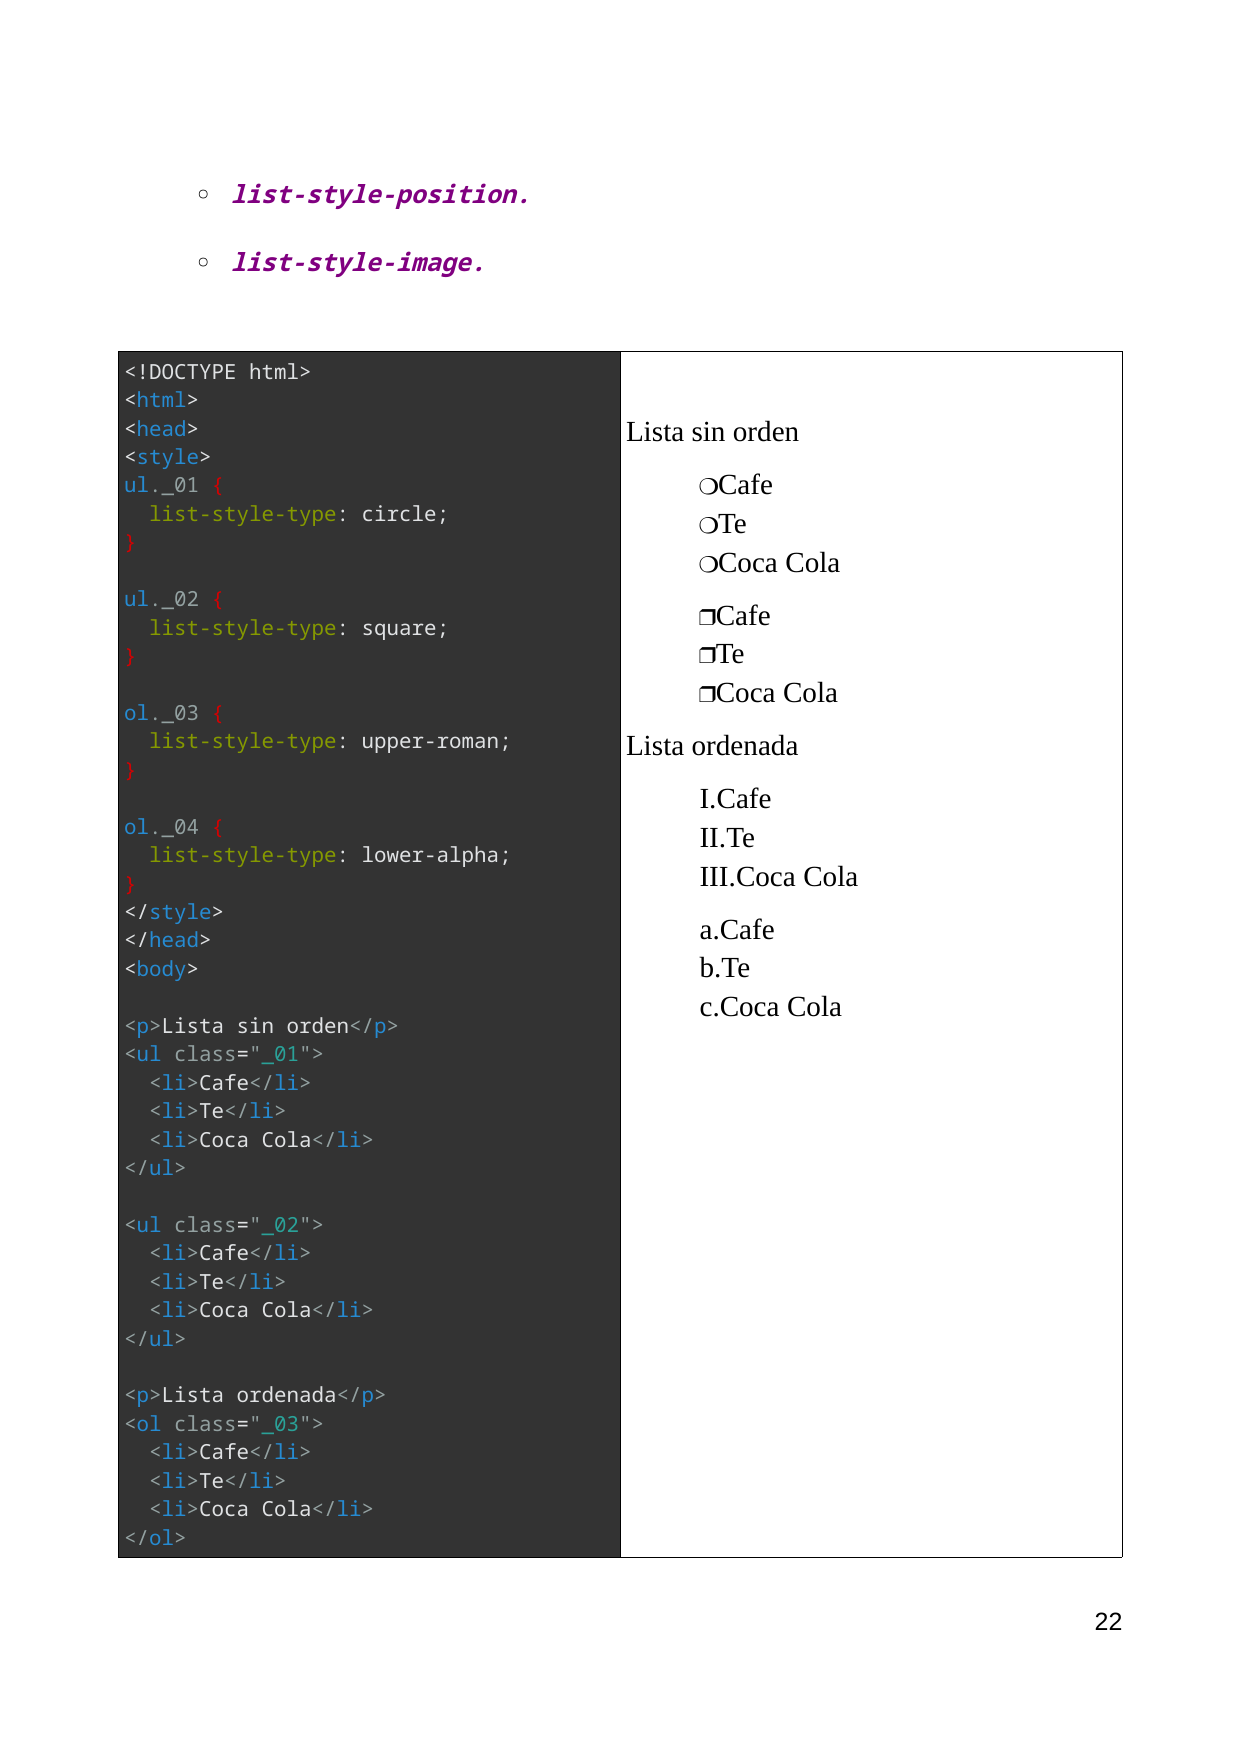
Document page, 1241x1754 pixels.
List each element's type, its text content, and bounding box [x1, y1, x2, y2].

table_header <!DOCTYPE html> <html> <head> <style> ul._01 { list-style-type: circle; } ul._02 { list-style-type: square; } ol._03 { list-style-type: upper-roman; } ol._04 { list-style-type: lower-alpha; } </style> </head> <body> <p>Lista sin orden</p> <ul class="_01"> <li>Cafe</li> <li>Te</li> <li>Coca Cola</li> </ul> <ul class="_02"> <li>Cafe</li> <li>Te</li> <li>Coca Cola</li> </ul> <p>Lista ordenada</p> <ol class="_03"> <li>Cafe</li> <li>Te</li> <li>Coca Cola</li> </ol> [119, 352, 620, 1557]
list list-style-image. [193, 244, 1122, 278]
list list-style-position. [193, 176, 1122, 210]
table_header Lista sin orden Cafe Te Coca Cola Cafe Te Coca Cola Lista ordenada Cafe Te Coca Cola Cafe Te Coca Cola [621, 352, 1122, 1557]
